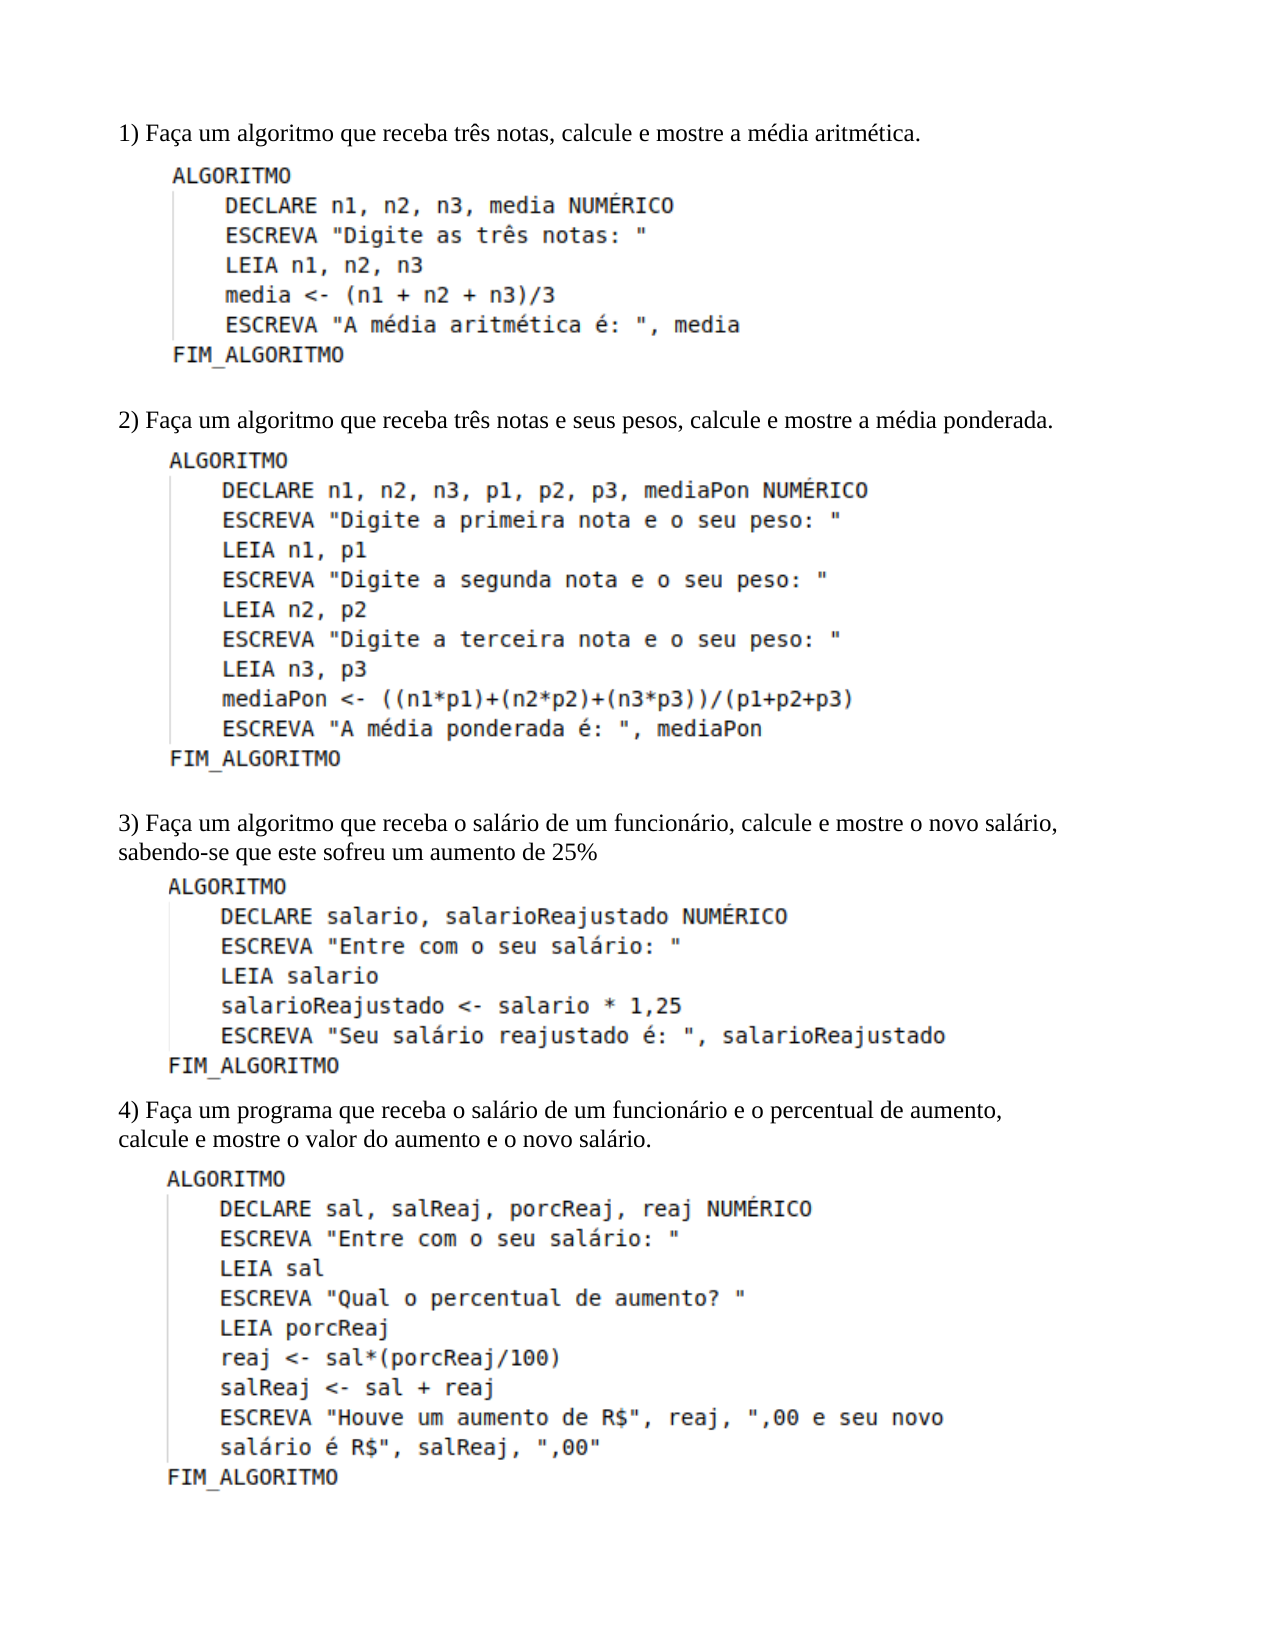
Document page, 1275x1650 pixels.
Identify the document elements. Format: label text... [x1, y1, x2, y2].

text 3) Faça um algoritmo que receba o salário de um funcionário, calcule e mostre o novo salário, [118, 808, 1157, 837]
picture [171, 160, 800, 383]
picture [168, 448, 894, 782]
text 1) Faça um algoritmo que receba três notas, calcule e mostre a média aritmética. [118, 118, 1157, 147]
text 2) Faça um algoritmo que receba três notas e seus pesos, calcule e mostre a média ponderada. [118, 406, 1157, 434]
picture [164, 1168, 983, 1496]
text sabendo-se que este sofreu um aumento de 25% [118, 837, 1157, 866]
text calcule e mostre o valor do aumento e o novo salário. [118, 1124, 1157, 1153]
picture [168, 875, 963, 1086]
text 4) Faça um programa que receba o salário de um funcionário e o percentual de aumento, [118, 1096, 1157, 1124]
